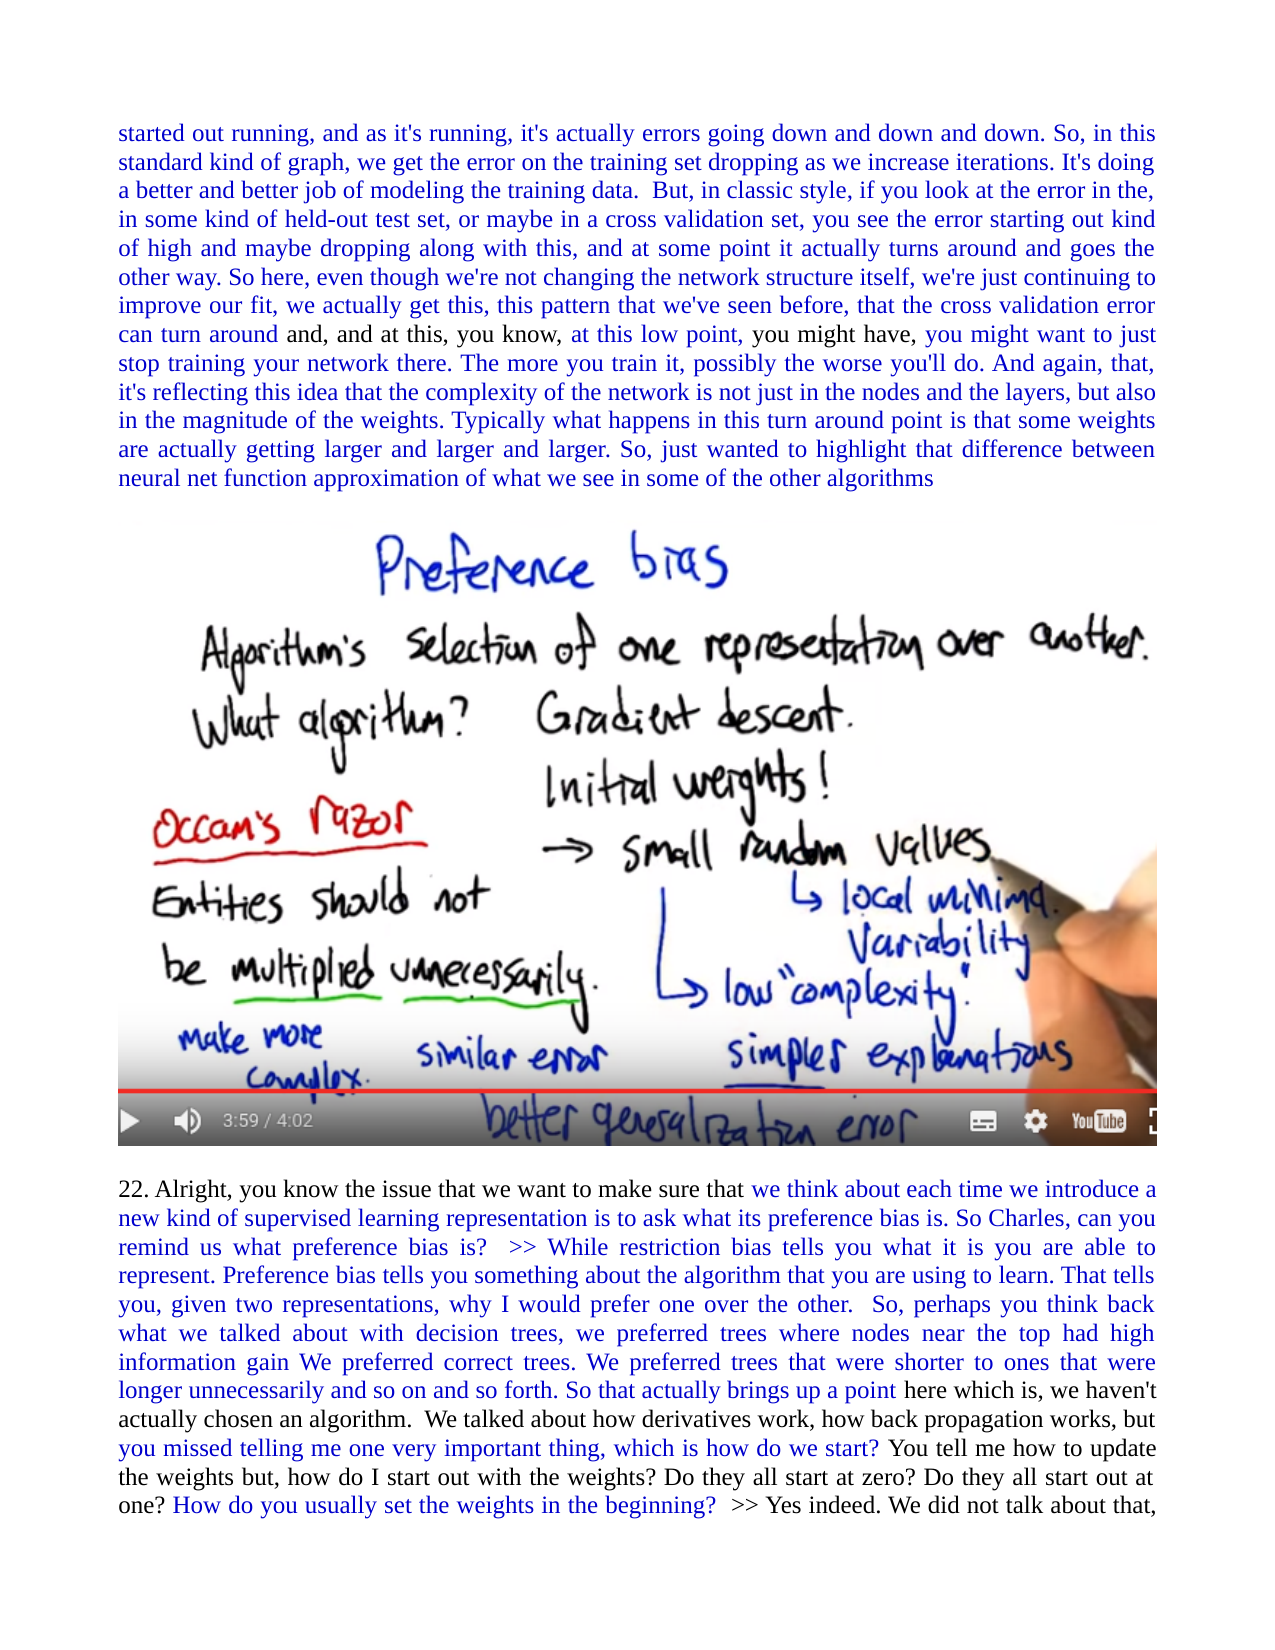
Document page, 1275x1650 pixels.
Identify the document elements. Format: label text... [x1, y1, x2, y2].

text started out running, and as it's running, it's actually errors going down and down and down. So, in this standard kind of graph, we get the error on the training set dropping as we increase iterations. It's doing a better and better job of modeling the training data. But, in classic style, if you look at the error in the, in some kind of held-out test set, or maybe in a cross validation set, you see the error starting out kind of high and maybe dropping along with this, and at some point it actually turns around and goes the other way. So here, even though we're not changing the network structure itself, we're just continuing to improve our fit, we actually get this, this pattern that we've seen before, that the cross validation error can turn around and, and at this, you know, at this low point, you might have, you might want to just stop training your network there. The more you train it, possibly the worse you'll do. And again, that, it's reflecting this idea that the complexity of the network is not just in the nodes and the layers, but also in the magnitude of the weights. Typically what happens in this turn around point is that some weights are actually getting larger and larger and larger. So, just wanted to highlight that difference between neural net function approximation of what we see in some of the other algorithms [118, 118, 1157, 492]
text 22. Alright, you know the issue that we want to make sure that we think about each time we introduce a new kind of supervised learning representation is to ask what its preference bias is. So Charles, can you remind us what preference bias is? >> While restriction bias tells you what it is you are able to represent. Preference bias tells you something about the algorithm that you are using to learn. That tells you, given two representations, why I would prefer one over the other. So, perhaps you think back what we talked about with decision trees, we preferred trees where nodes near the top had high information gain We preferred correct trees. We preferred trees that were shorter to ones that were longer unnecessarily and so on and so forth. So that actually brings up a point here which is, we haven't actually chosen an algorithm. We talked about how derivatives work, how back propagation works, but you missed telling me one very important thing, which is how do we start? You tell me how to update the weights but, how do I start out with the weights? Do they all start at zero? Do they all start out at one? How do you usually set the weights in the beginning? >> Yes indeed. We did not talk about that, [118, 1174, 1157, 1519]
picture [118, 520, 1157, 1146]
